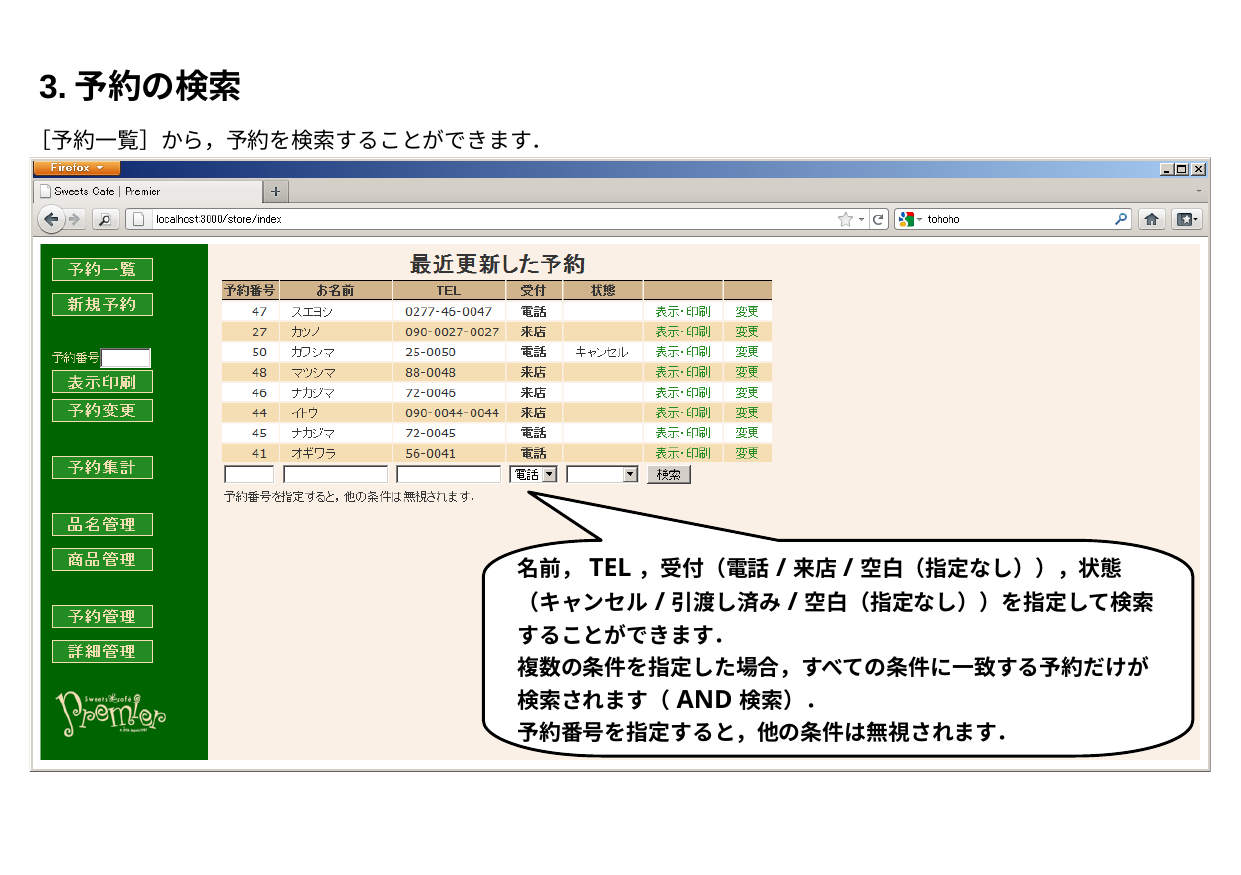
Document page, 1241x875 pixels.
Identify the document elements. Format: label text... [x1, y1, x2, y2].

text ［予約一覧］から，予約を検索することができます． [29, 123, 1211, 155]
subtitle 予約の検索 [29, 59, 1211, 108]
picture [29, 157, 1211, 772]
